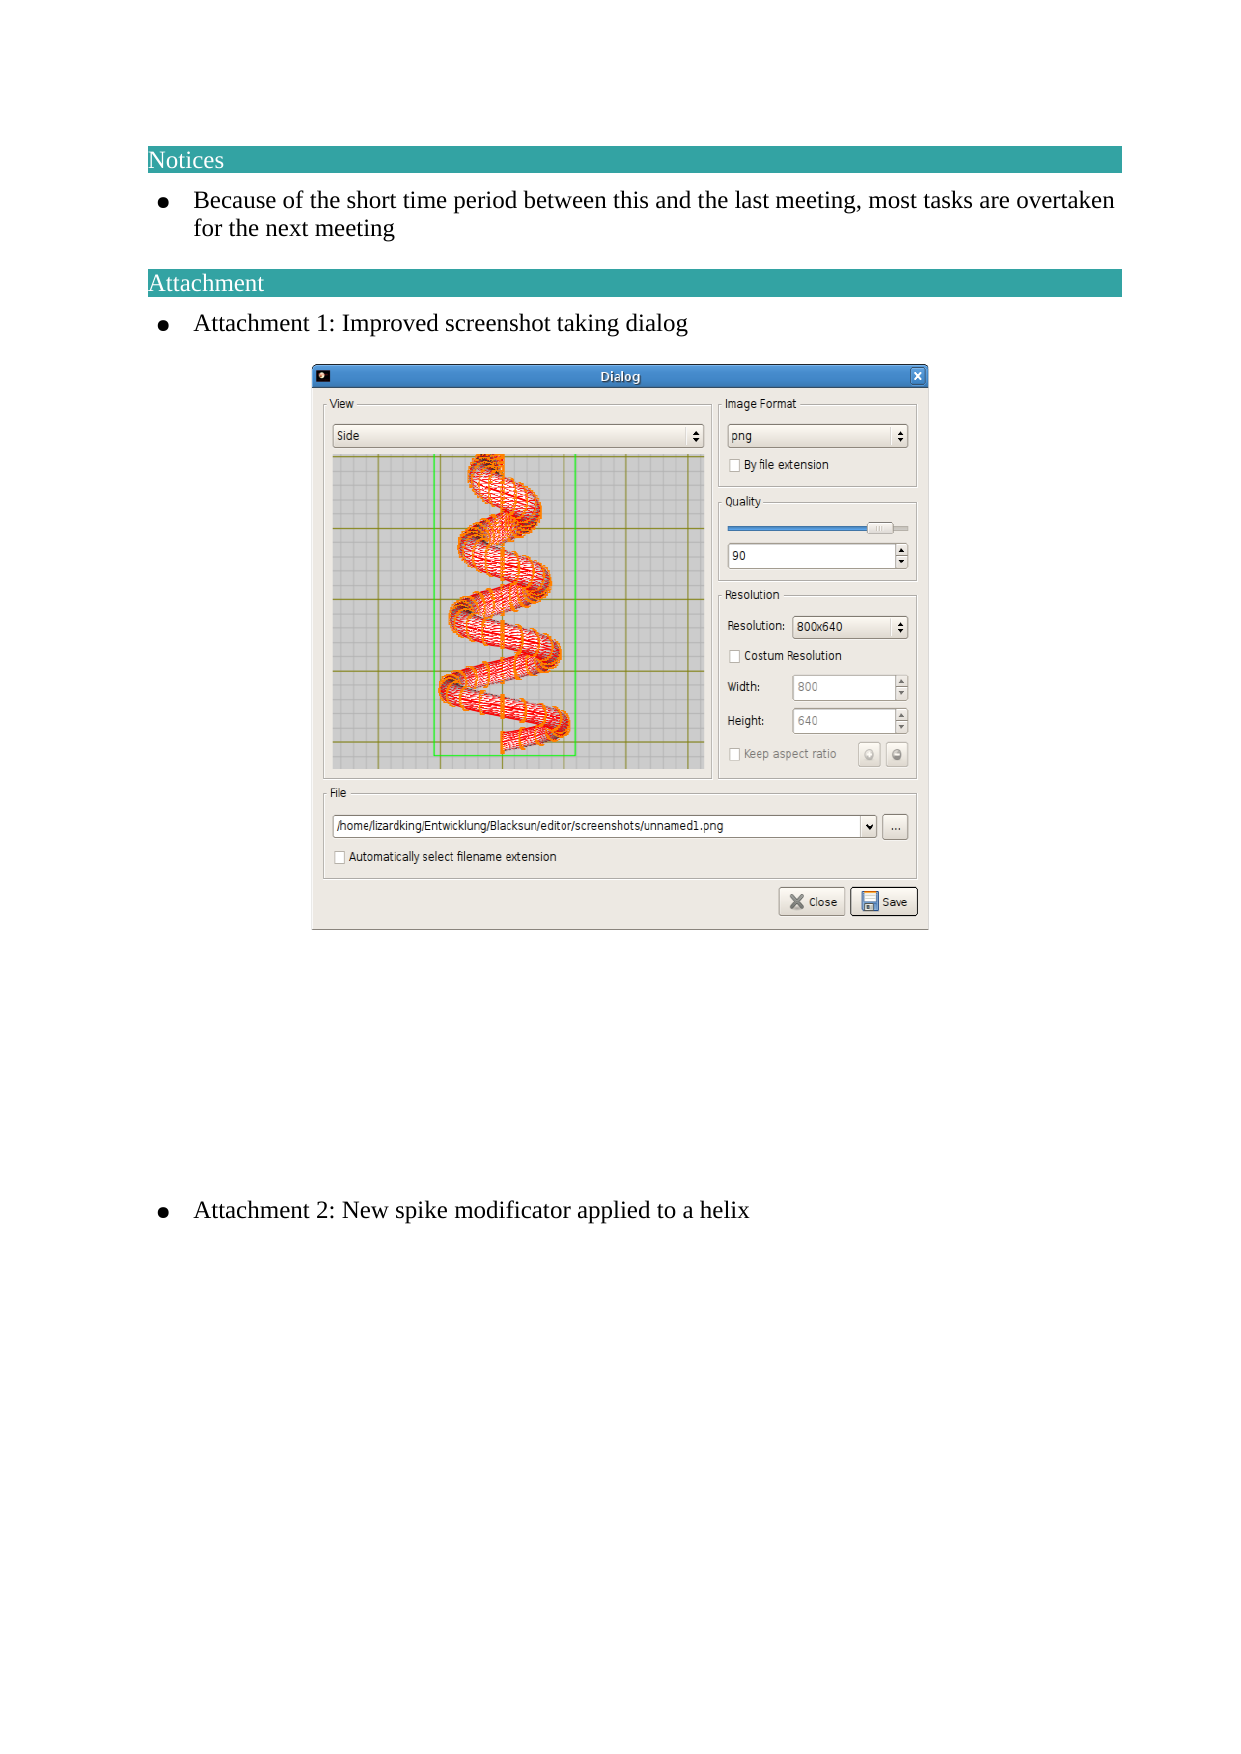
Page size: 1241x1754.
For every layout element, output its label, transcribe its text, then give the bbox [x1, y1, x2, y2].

text Attachment [148, 269, 1122, 297]
list Attachment 2: New spike modificator applied to a helix [156, 1196, 1122, 1224]
list Attachment 1: Improved screenshot taking dialog [156, 309, 1122, 337]
list Because of the short time period between this and the last meeting, most tasks are overtaken for the next meeting [156, 186, 1122, 241]
picture [311, 364, 929, 930]
text Notices [148, 146, 1122, 173]
